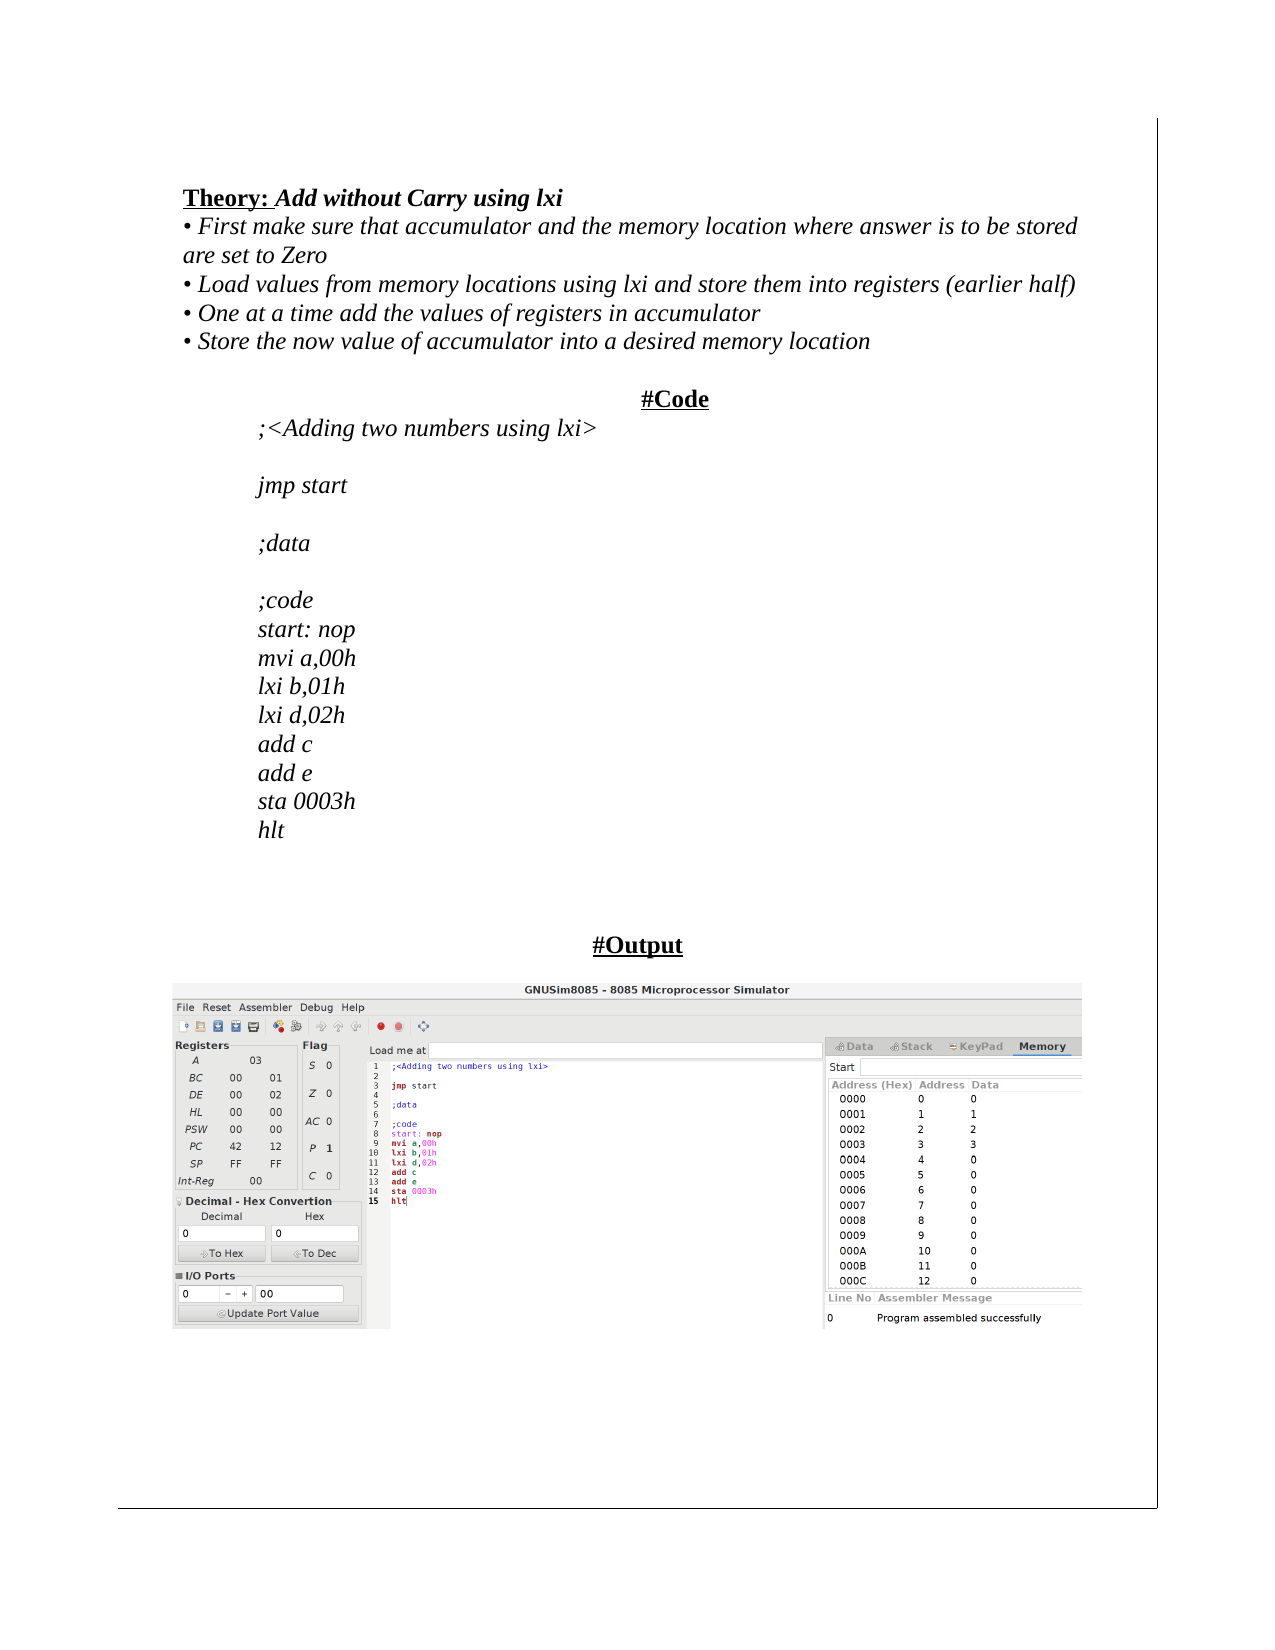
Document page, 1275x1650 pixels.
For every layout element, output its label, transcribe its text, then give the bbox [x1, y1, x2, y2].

text sta 0003h [118, 786, 1157, 815]
text #Code [118, 384, 1157, 413]
text ;<Adding two numbers using lxi> [118, 413, 1157, 441]
text mvi a,00h [118, 643, 1157, 671]
text • Load values from memory locations using lxi and store them into registers (earlier half) [118, 269, 1157, 298]
picture [172, 983, 1082, 1329]
text #Output [118, 930, 1157, 959]
text lxi d,02h [118, 700, 1157, 729]
text add c [118, 729, 1157, 758]
text ;code [118, 585, 1157, 614]
text jmp start [118, 470, 1157, 499]
text hlt [118, 815, 1157, 844]
text • One at a time add the values of registers in accumulator [118, 298, 1157, 326]
text ;data [118, 528, 1157, 556]
text • Store the now value of accumulator into a desired memory location [118, 326, 1157, 355]
text lxi b,01h [118, 671, 1157, 700]
text Theory: Add without Carry using lxi [118, 118, 1157, 211]
text add e [118, 758, 1157, 786]
text start: nop [118, 614, 1157, 643]
text • First make sure that accumulator and the memory location where answer is to be stored are set to Zero [118, 211, 1157, 269]
